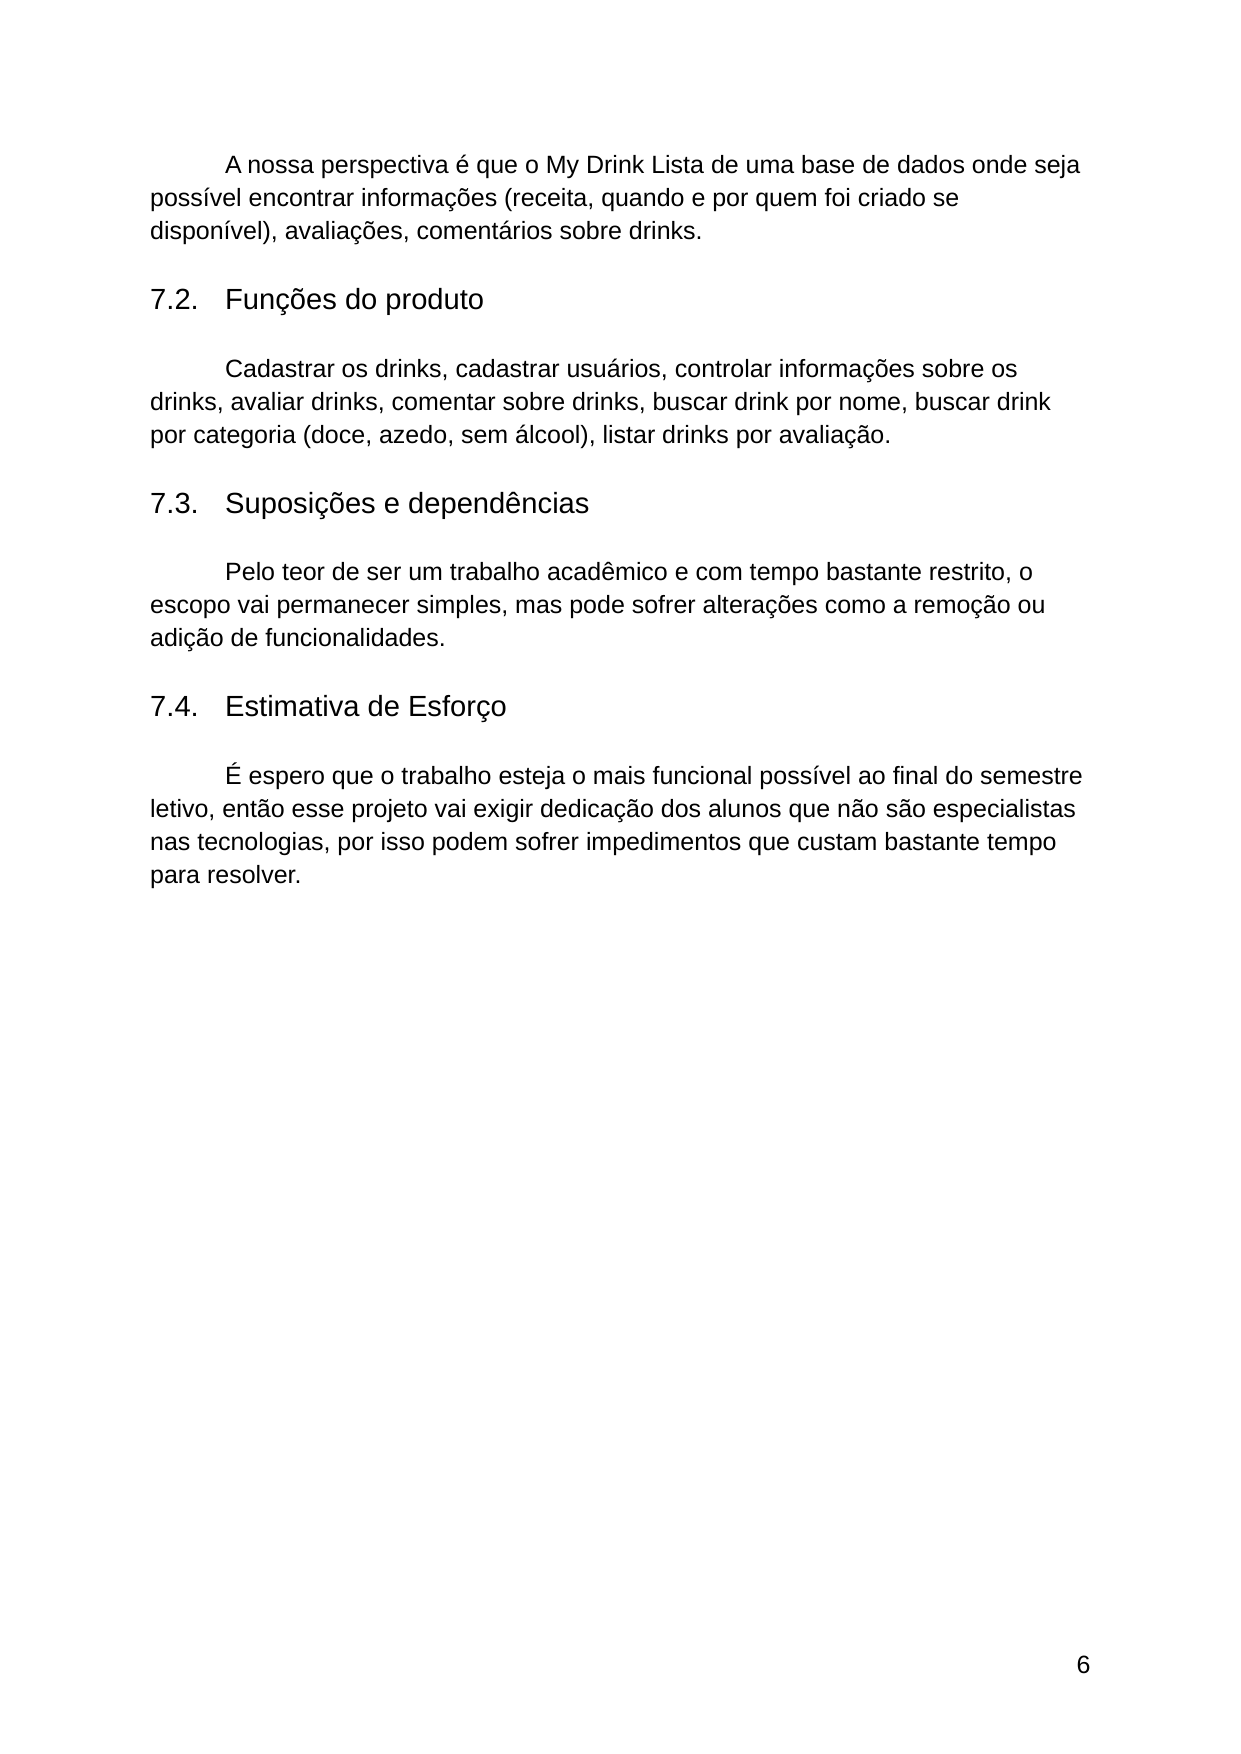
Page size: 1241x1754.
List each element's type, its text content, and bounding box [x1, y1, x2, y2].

text Pelo teor de ser um trabalho acadêmico e com tempo bastante restrito, o escopo vai permanecer simples, mas pode sofrer alterações como a remoção ou adição de funcionalidades. [150, 557, 1090, 652]
subtitle 7.4. Estimativa de Esforço [150, 689, 1090, 723]
subtitle 7.3. Suposições e dependências [150, 486, 1090, 519]
text Cadastrar os drinks, cadastrar usuários, controlar informações sobre os drinks, avaliar drinks, comentar sobre drinks, buscar drink por nome, buscar drink por categoria (doce, azedo, sem álcool), listar drinks por avaliação. [150, 354, 1090, 448]
text É espero que o trabalho esteja o mais funcional possível ao final do semestre letivo, então esse projeto vai exigir dedicação dos alunos que não são especialistas nas tecnologias, por isso podem sofrer impedimentos que custam bastante tempo para resolver. [150, 761, 1090, 889]
text A nossa perspectiva é que o My Drink Lista de uma base de dados onde seja possível encontrar informações (receita, quando e por quem foi criado se disponível), avaliações, comentários sobre drinks. [150, 150, 1090, 245]
subtitle 7.2. Funções do produto [150, 282, 1090, 316]
